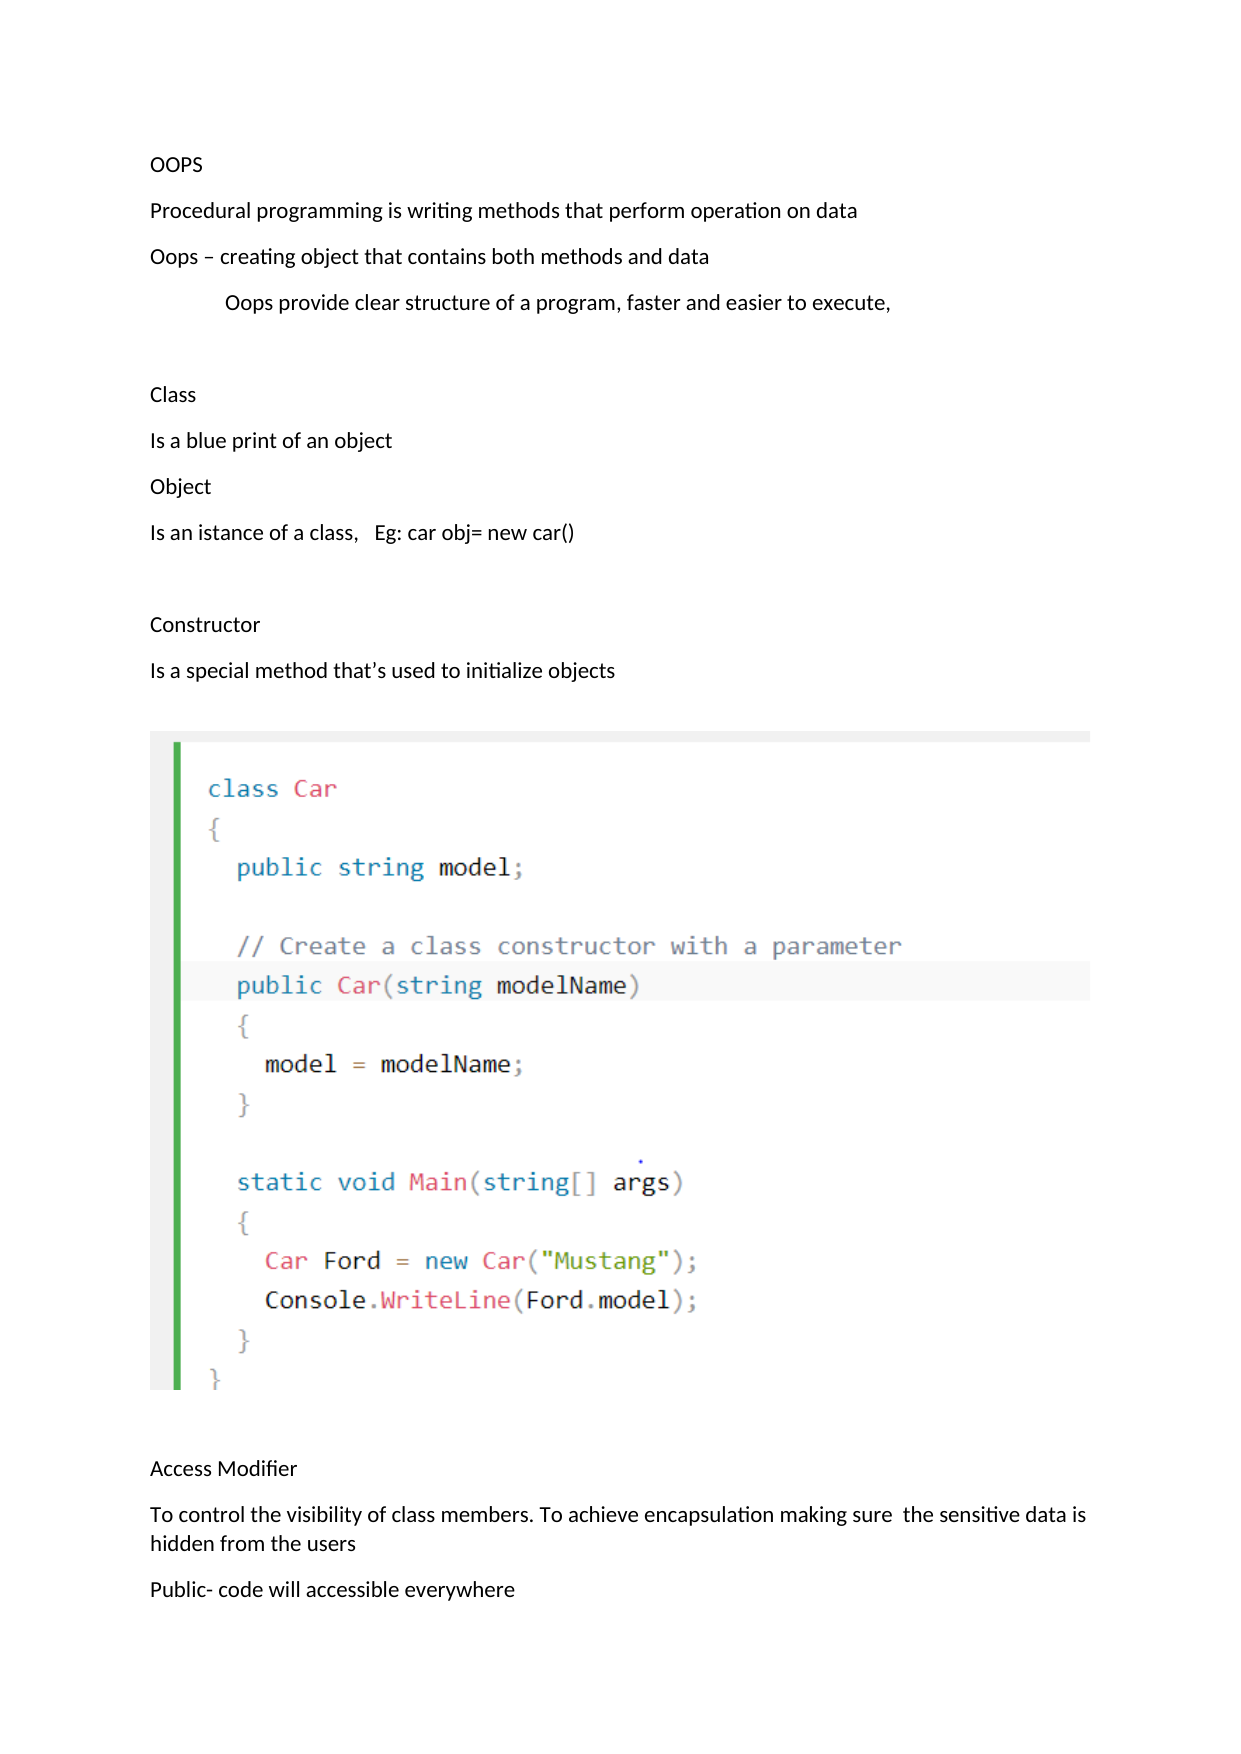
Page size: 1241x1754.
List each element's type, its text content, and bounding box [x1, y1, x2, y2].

text Is a special method that’s used to initialize objects [150, 656, 1090, 684]
text Oops – creating object that contains both methods and data [150, 242, 1090, 270]
text Is a blue print of an object [150, 426, 1090, 454]
text Constructor [150, 610, 1090, 638]
text Oops provide clear structure of a program, faster and easier to execute, [150, 288, 1090, 316]
text To control the visibility of class members. To achieve encapsulation making sure the sensitive data is hidden from the users [150, 1500, 1090, 1557]
text Class [150, 380, 1090, 408]
text OOPS [150, 150, 1090, 178]
text Access Modifier [150, 1454, 1090, 1482]
text Public- code will accessible everywhere [150, 1576, 1090, 1603]
text Object [150, 472, 1090, 500]
text Is an istance of a class, Eg: car obj= new car() [150, 518, 1090, 546]
text Procedural programming is writing methods that perform operation on data [150, 196, 1090, 224]
